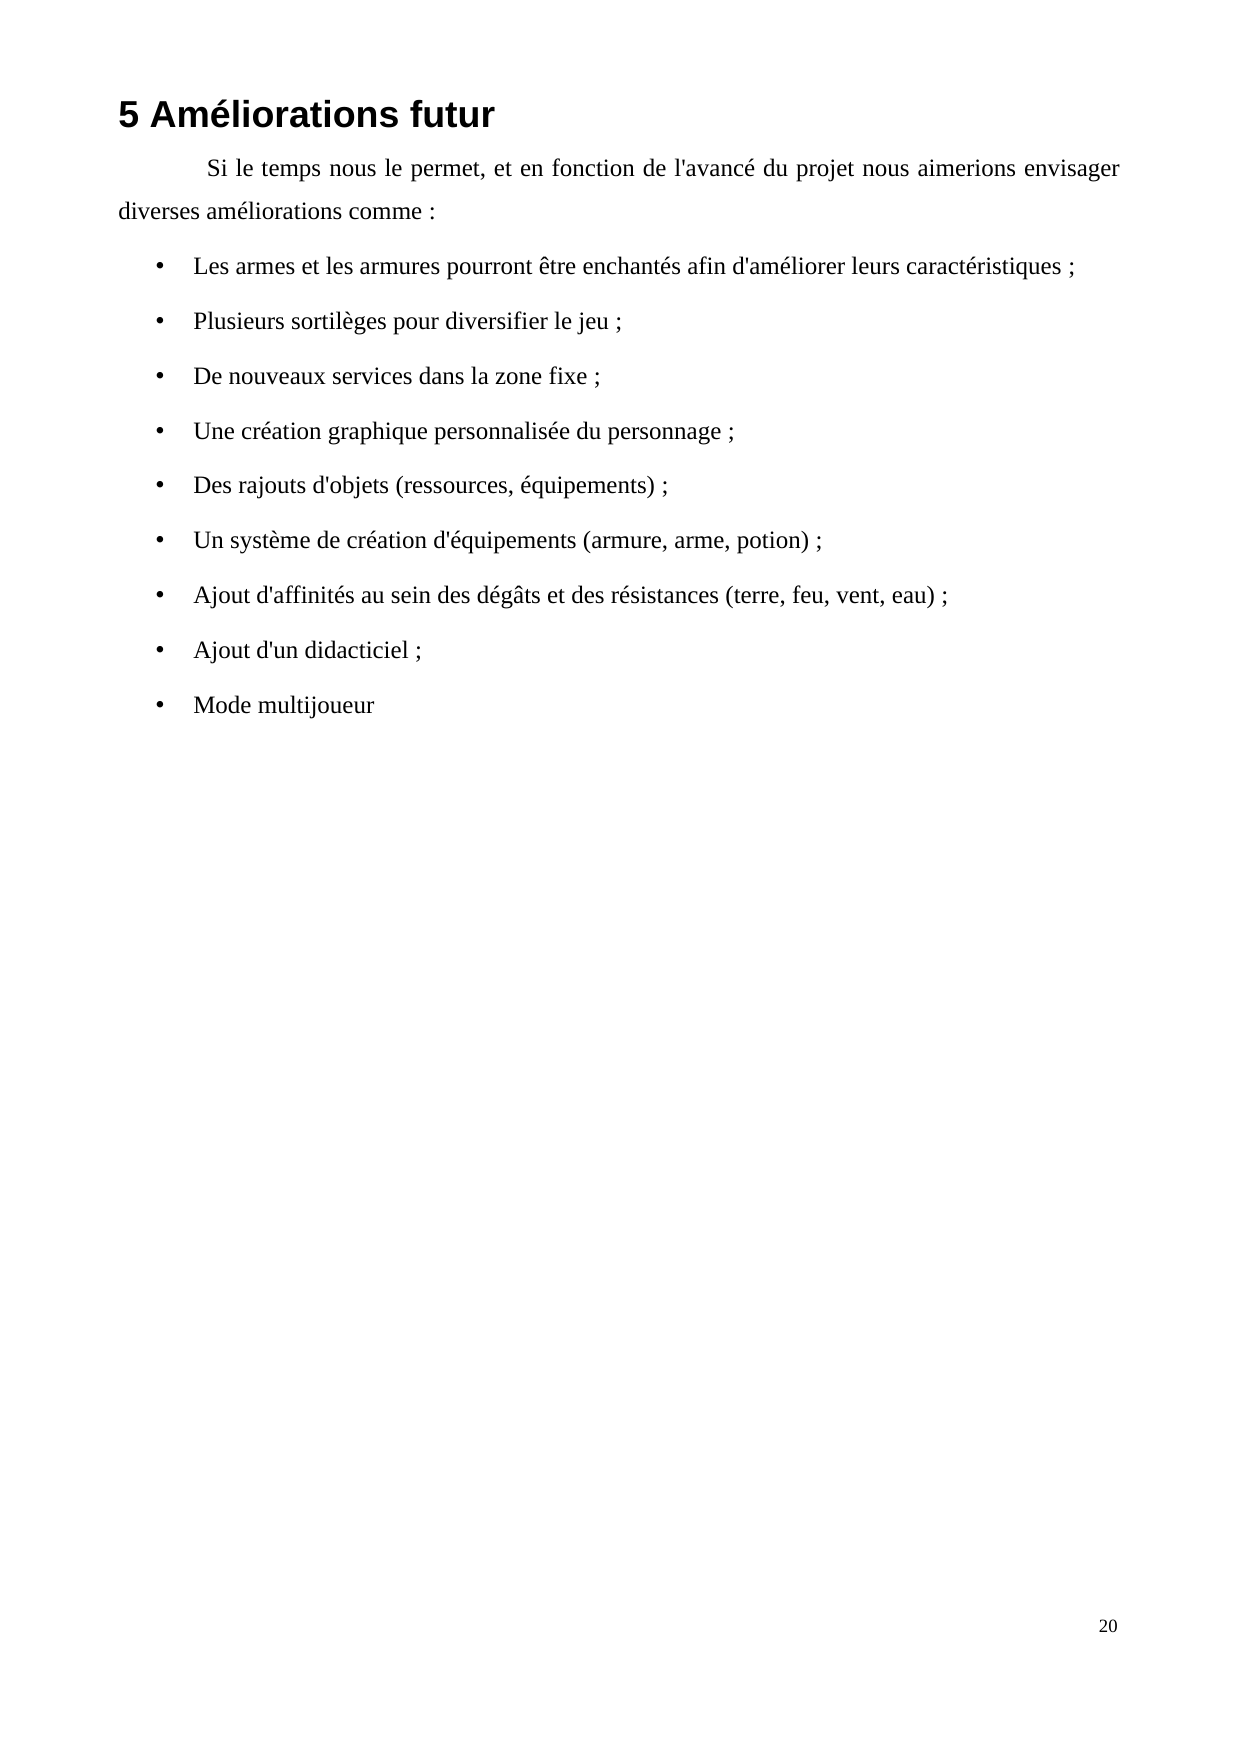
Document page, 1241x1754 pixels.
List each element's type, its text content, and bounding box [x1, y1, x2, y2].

list Une création graphique personnalisée du personnage ; [156, 416, 1122, 444]
text Si le temps nous le permet, et en fonction de l'avancé du projet nous aimerions envisager diverses améliorations comme : [118, 153, 1122, 225]
list Ajout d'un didacticiel ; [156, 635, 1122, 664]
list Un système de création d'équipements (armure, arme, potion) ; [156, 526, 1122, 554]
list Les armes et les armures pourront être enchantés afin d'améliorer leurs caractéristiques ; [156, 251, 1122, 280]
list Mode multijoueur [156, 690, 1122, 719]
list Des rajouts d'objets (ressources, équipements) ; [156, 471, 1122, 499]
list Plusieurs sortilèges pour diversifier le jeu ; [156, 306, 1122, 335]
list Ajout d'affinités au sein des dégâts et des résistances (terre, feu, vent, eau) ; [156, 580, 1122, 609]
list De nouveaux services dans la zone fixe ; [156, 361, 1122, 389]
subtitle Améliorations futur [118, 92, 1122, 135]
